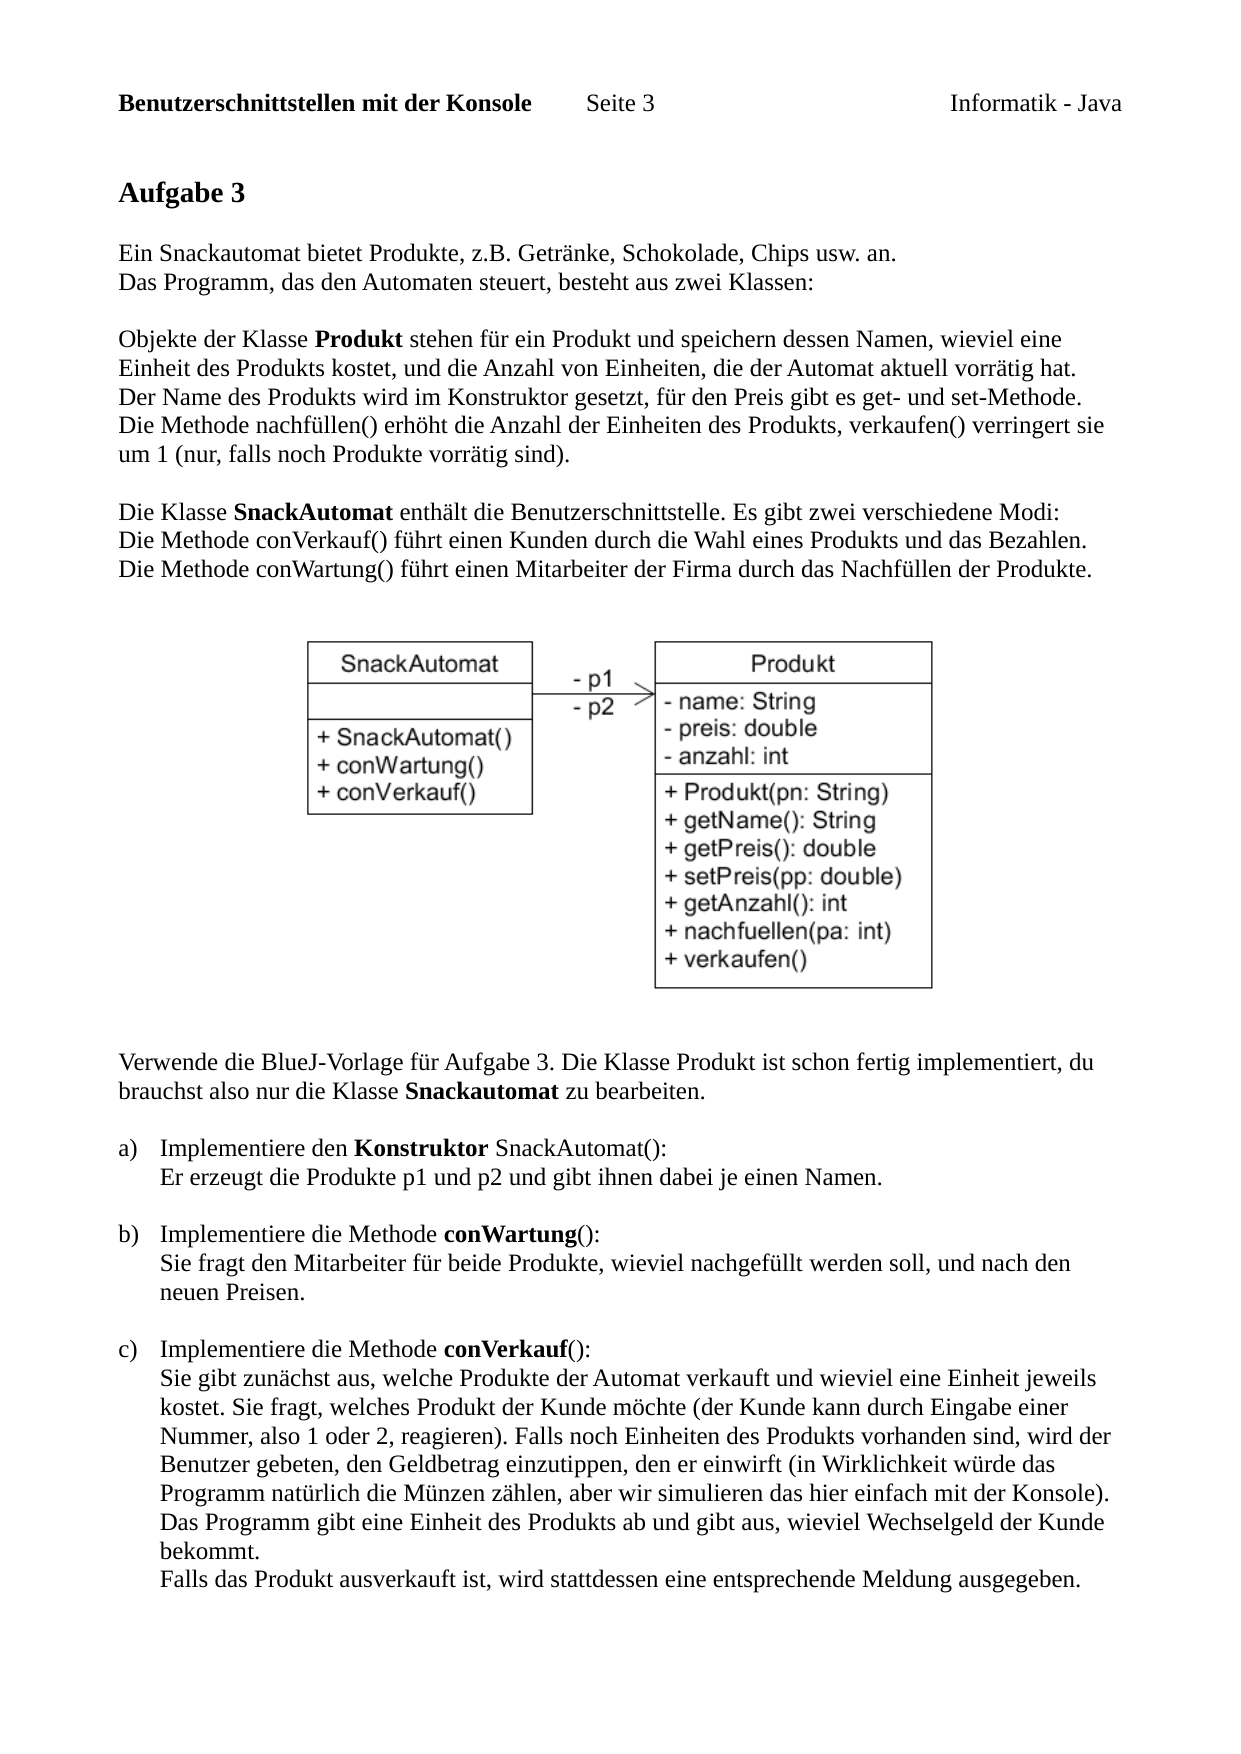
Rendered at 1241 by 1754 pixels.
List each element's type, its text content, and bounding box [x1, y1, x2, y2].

text Das Programm, das den Automaten steuert, besteht aus zwei Klassen: [118, 267, 1122, 295]
list Implementiere den Konstruktor SnackAutomat(): Er erzeugt die Produkte p1 und p2 und gibt ihnen dabei je einen Namen. [118, 1133, 1122, 1219]
text Der Name des Produkts wird im Konstruktor gesetzt, für den Preis gibt es get- und set-Methode. Die Methode nachfüllen() erhöht die Anzahl der Einheiten des Produkts, verkaufen() verringert sie um 1 (nur, falls noch Produkte vorrätig sind). [118, 382, 1122, 468]
text Objekte der Klasse Produkt stehen für ein Produkt und speichern dessen Namen, wieviel eine Einheit des Produkts kostet, und die Anzahl von Einheiten, die der Automat aktuell vorrätig hat. [118, 324, 1122, 382]
list Implementiere die Methode conVerkauf(): Sie gibt zunächst aus, welche Produkte der Automat verkauft und wieviel eine Einheit jeweils kostet. Sie fragt, welches Produkt der Kunde möchte (der Kunde kann durch Eingabe einer Nummer, also 1 oder 2, reagieren). Falls noch Einheiten des Produkts vorhanden sind, wird der Benutzer gebeten, den Geldbetrag einzutippen, den er einwirft (in Wirklichkeit würde das Programm natürlich die Münzen zählen, aber wir simulieren das hier einfach mit der Konsole). Das Programm gibt eine Einheit des Produkts ab und gibt aus, wieviel Wechselgeld der Kunde bekommt. Falls das Produkt ausverkauft ist, wird stattdessen eine entsprechende Meldung ausgegeben. [118, 1334, 1122, 1593]
text Die Methode conWartung() führt einen Mitarbeiter der Firma durch das Nachfüllen der Produkte. [118, 554, 1122, 583]
text Die Methode conVerkauf() führt einen Kunden durch die Wahl eines Produkts und das Bezahlen. [118, 525, 1122, 554]
picture [307, 640, 934, 990]
text Die Klasse SnackAutomat enthält die Benutzerschnittstelle. Es gibt zwei verschiedene Modi: [118, 497, 1122, 525]
text Aufgabe 3 [118, 176, 1122, 209]
text Verwende die BlueJ-Vorlage für Aufgabe 3. Die Klasse Produkt ist schon fertig implementiert, du brauchst also nur die Klasse Snackautomat zu bearbeiten. [118, 1047, 1122, 1104]
list Implementiere die Methode conWartung(): Sie fragt den Mitarbeiter für beide Produkte, wieviel nachgefüllt werden soll, und nach den neuen Preisen. [118, 1219, 1122, 1306]
text Ein Snackautomat bietet Produkte, z.B. Getränke, Schokolade, Chips usw. an. [118, 238, 1122, 267]
